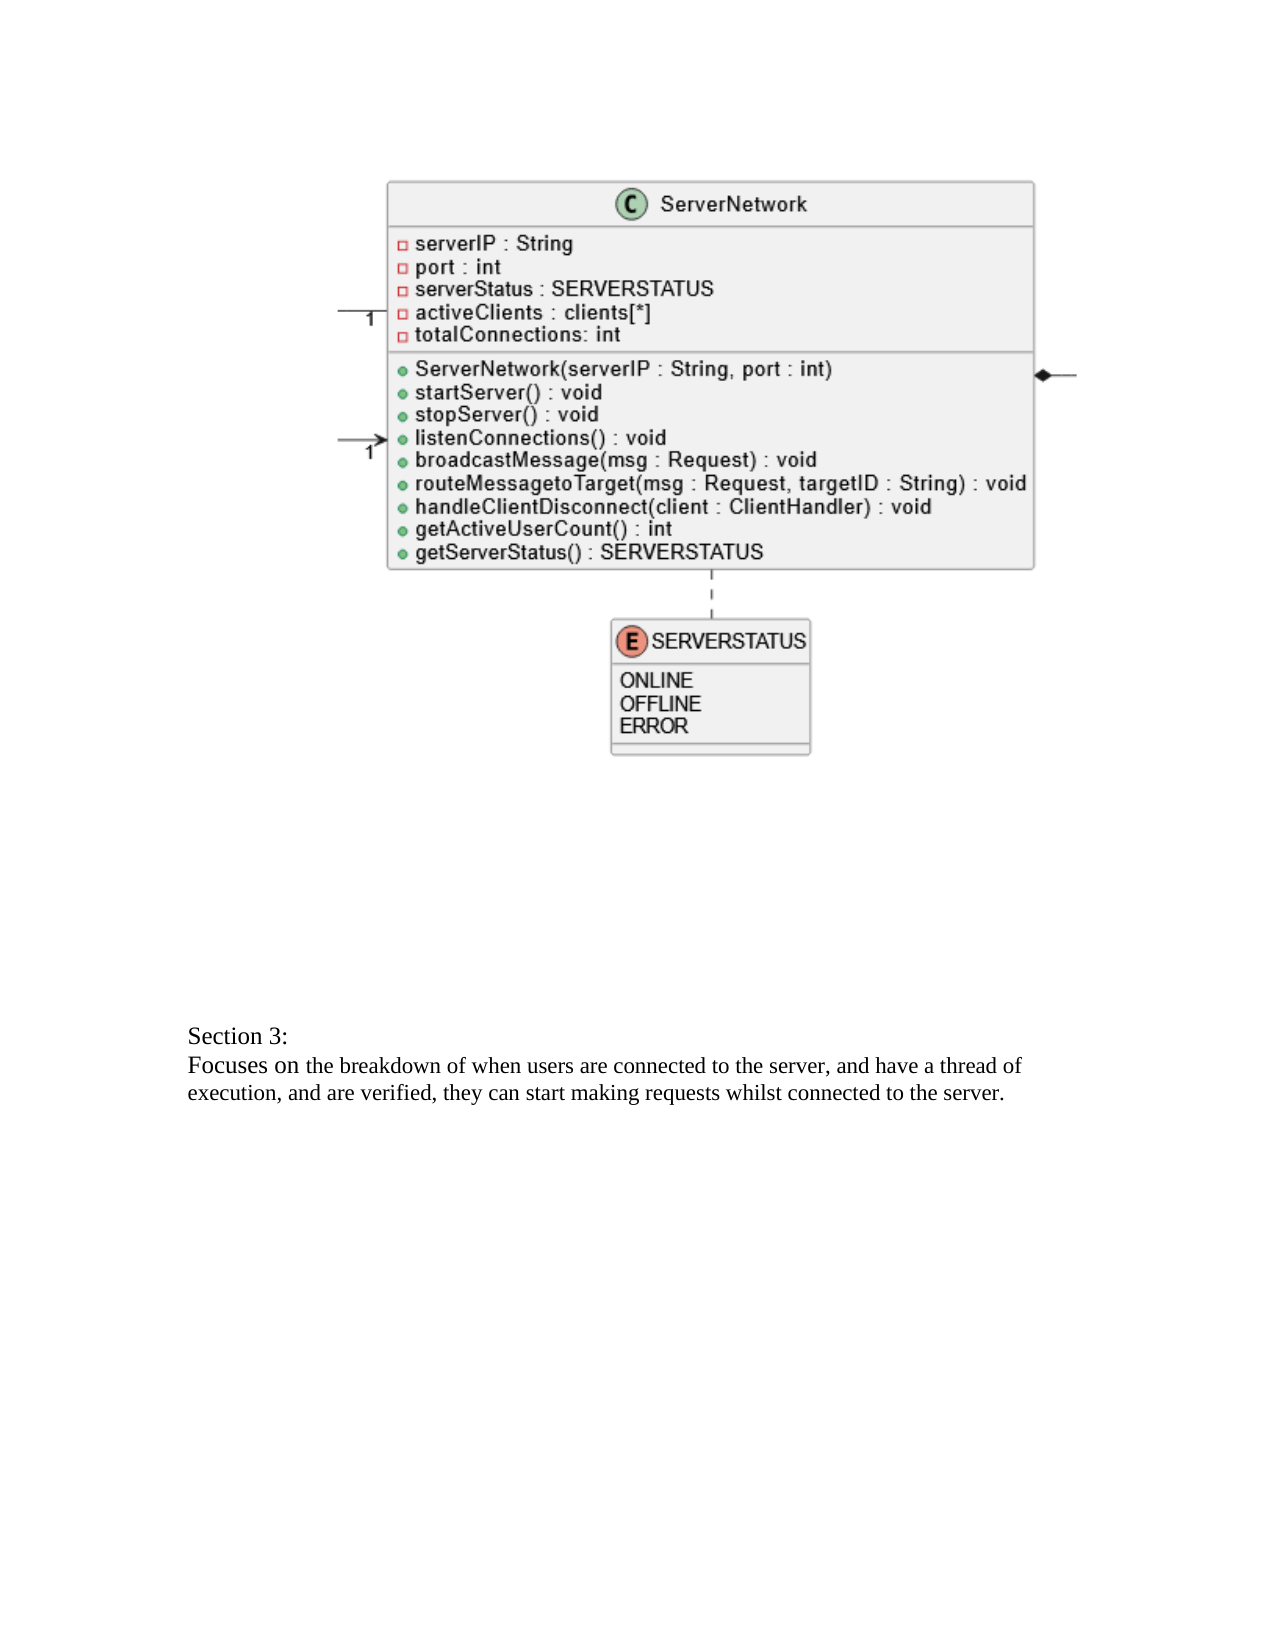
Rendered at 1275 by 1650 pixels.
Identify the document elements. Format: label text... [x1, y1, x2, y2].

text Focuses on the breakdown of when users are connected to the server, and have a thread of execution, and are verified, they can start making requests whilst connected to the server. [187, 1050, 1087, 1105]
text Section 3: [187, 1021, 1087, 1050]
picture [337, 150, 1077, 768]
